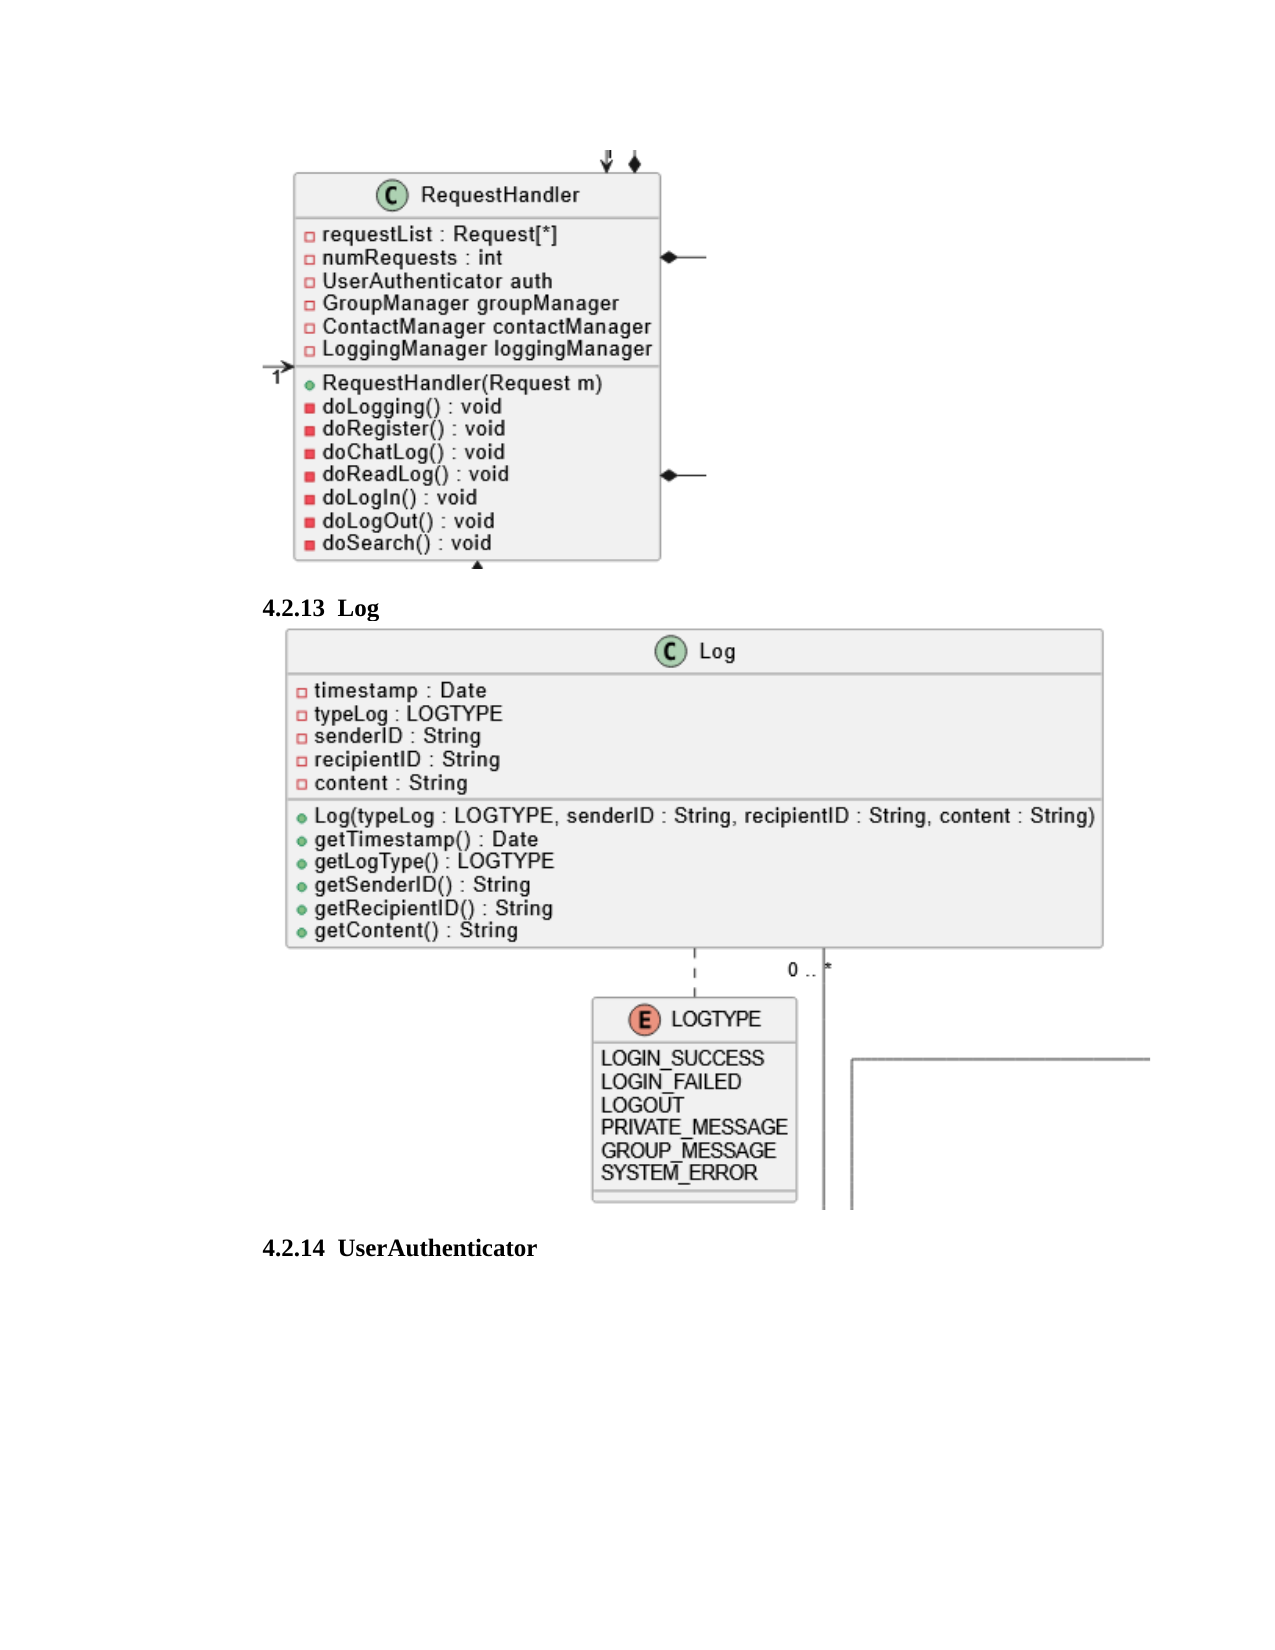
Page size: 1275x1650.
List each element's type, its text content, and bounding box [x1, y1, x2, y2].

list UserAuthenticator [262, 1233, 1087, 1262]
picture [262, 150, 707, 569]
list Log [262, 593, 1087, 621]
picture [262, 621, 1150, 1210]
